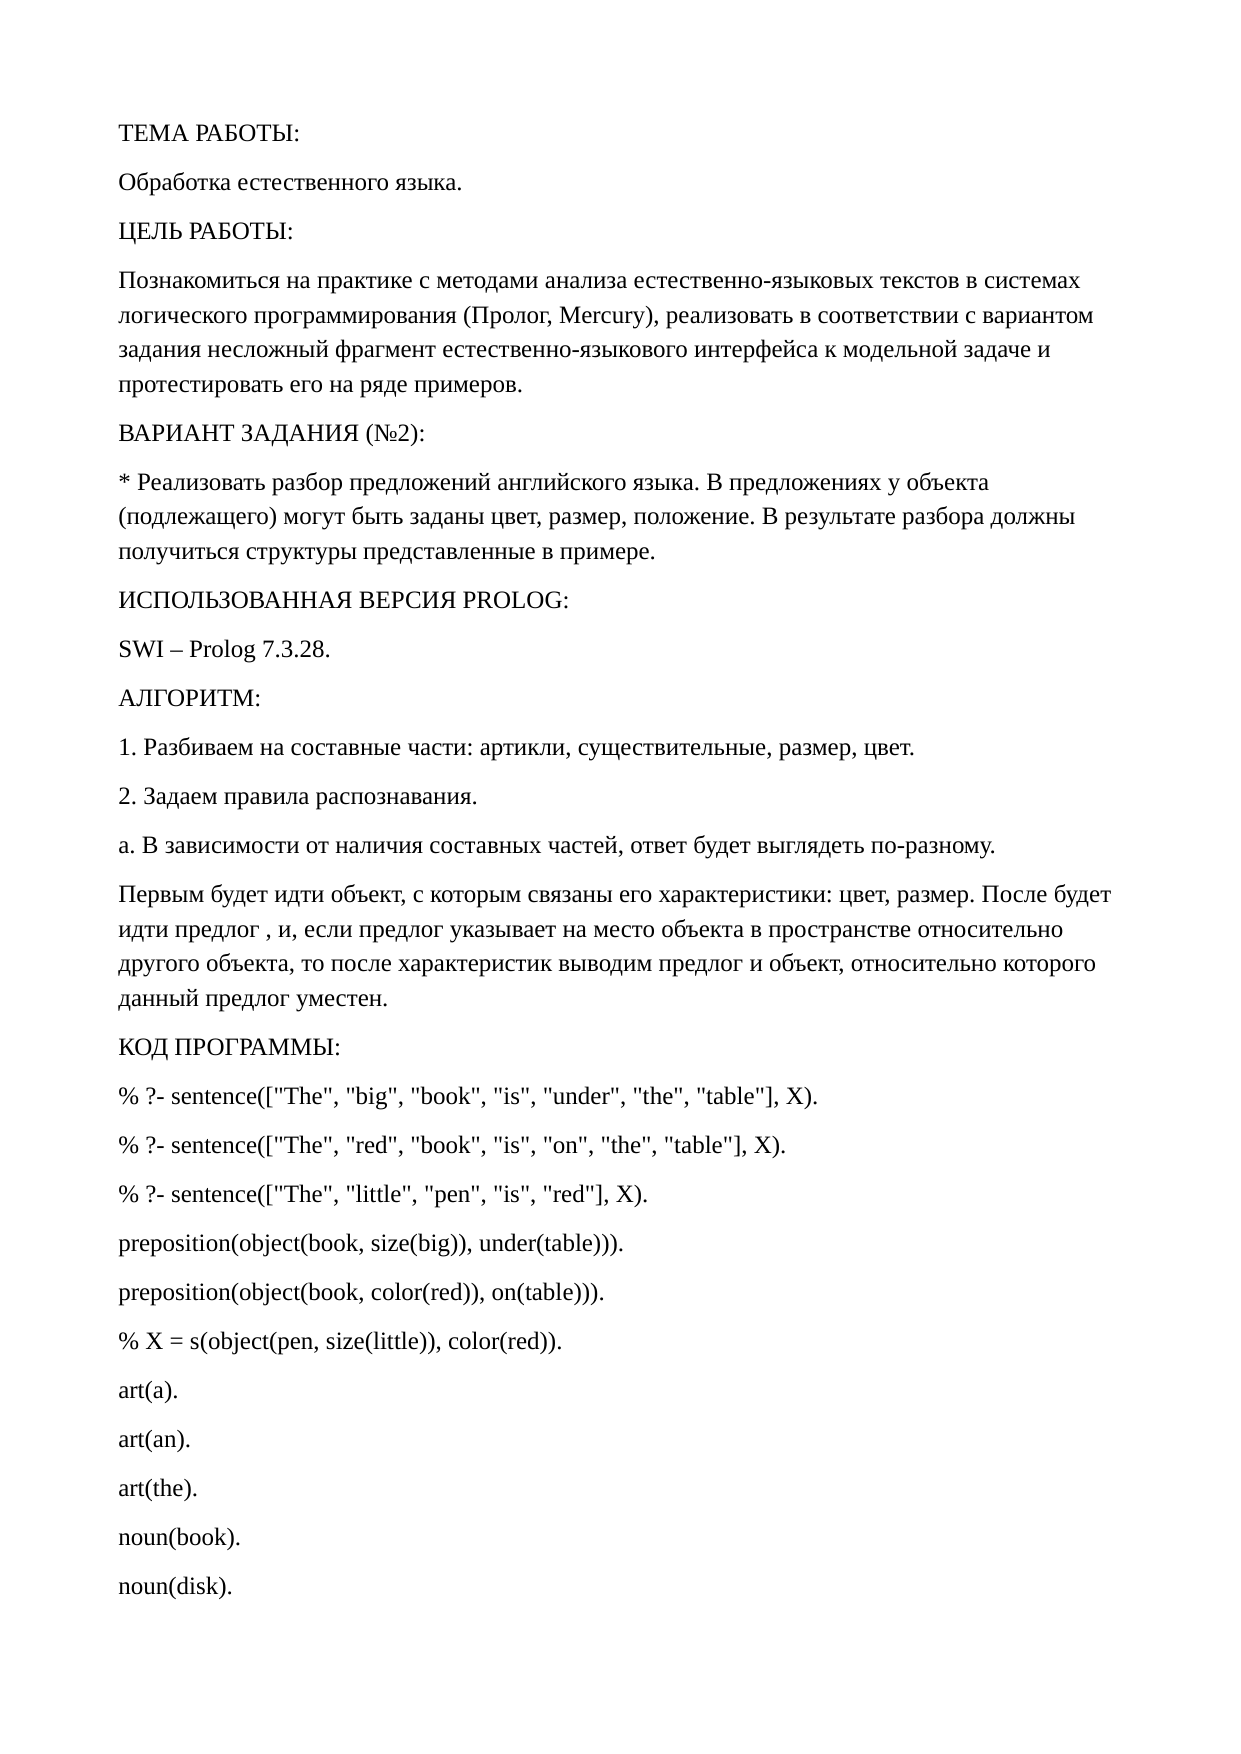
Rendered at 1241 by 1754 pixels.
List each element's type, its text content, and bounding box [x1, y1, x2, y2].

text noun(book). [118, 1522, 1122, 1551]
text a. В зависимости от наличия составных частей, ответ будет выглядеть по-разному. [118, 830, 1122, 859]
text ТЕМА РАБОТЫ: [118, 118, 1122, 147]
text SWI – Prolog 7.3.28. [118, 634, 1122, 663]
text Познакомиться на практике с методами анализа естественно-языковых текстов в системах логического программирования (Пролог, Mercury), реализовать в соответствии с вариантом задания несложный фрагмент естественно-языкового интерфейса к модельной задаче и протестировать его на ряде примеров. [118, 265, 1122, 397]
text preposition(object(book, color(red)), on(table))). [118, 1277, 1122, 1306]
text art(an). [118, 1424, 1122, 1453]
text art(the). [118, 1473, 1122, 1502]
text * Реализовать разбор предложений английского языка. В предложениях у объекта (подлежащего) могут быть заданы цвет, размер, положение. В результате разбора должны получиться структуры представленные в примере. [118, 467, 1122, 564]
text 1. Разбиваем на составные части: артикли, существительные, размер, цвет. [118, 732, 1122, 761]
text ВАРИАНТ ЗАДАНИЯ (№2): [118, 418, 1122, 447]
text preposition(object(book, size(big)), under(table))). [118, 1228, 1122, 1257]
text ИСПОЛЬЗОВАННАЯ ВЕРСИЯ PROLOG: [118, 585, 1122, 614]
text 2. Задаем правила распознавания. [118, 781, 1122, 810]
text % ?- sentence(["The", "little", "pen", "is", "red"], X). [118, 1179, 1122, 1208]
text АЛГОРИТМ: [118, 683, 1122, 712]
text % ?- sentence(["The", "big", "book", "is", "under", "the", "table"], X). [118, 1081, 1122, 1109]
text Обработка естественного языка. [118, 167, 1122, 196]
text % ?- sentence(["The", "red", "book", "is", "on", "the", "table"], X). [118, 1130, 1122, 1159]
text art(a). [118, 1375, 1122, 1404]
text КОД ПРОГРАММЫ: [118, 1032, 1122, 1061]
text Первым будет идти объект, с которым связаны его характеристики: цвет, размер. После будет идти предлог , и, если предлог указывает на место объекта в пространстве относительно другого объекта, то после характеристик выводим предлог и объект, относительно которого данный предлог уместен. [118, 879, 1122, 1011]
text % X = s(object(pen, size(little)), color(red)). [118, 1326, 1122, 1355]
text ЦЕЛЬ РАБОТЫ: [118, 216, 1122, 245]
text noun(disk). [118, 1571, 1122, 1600]
